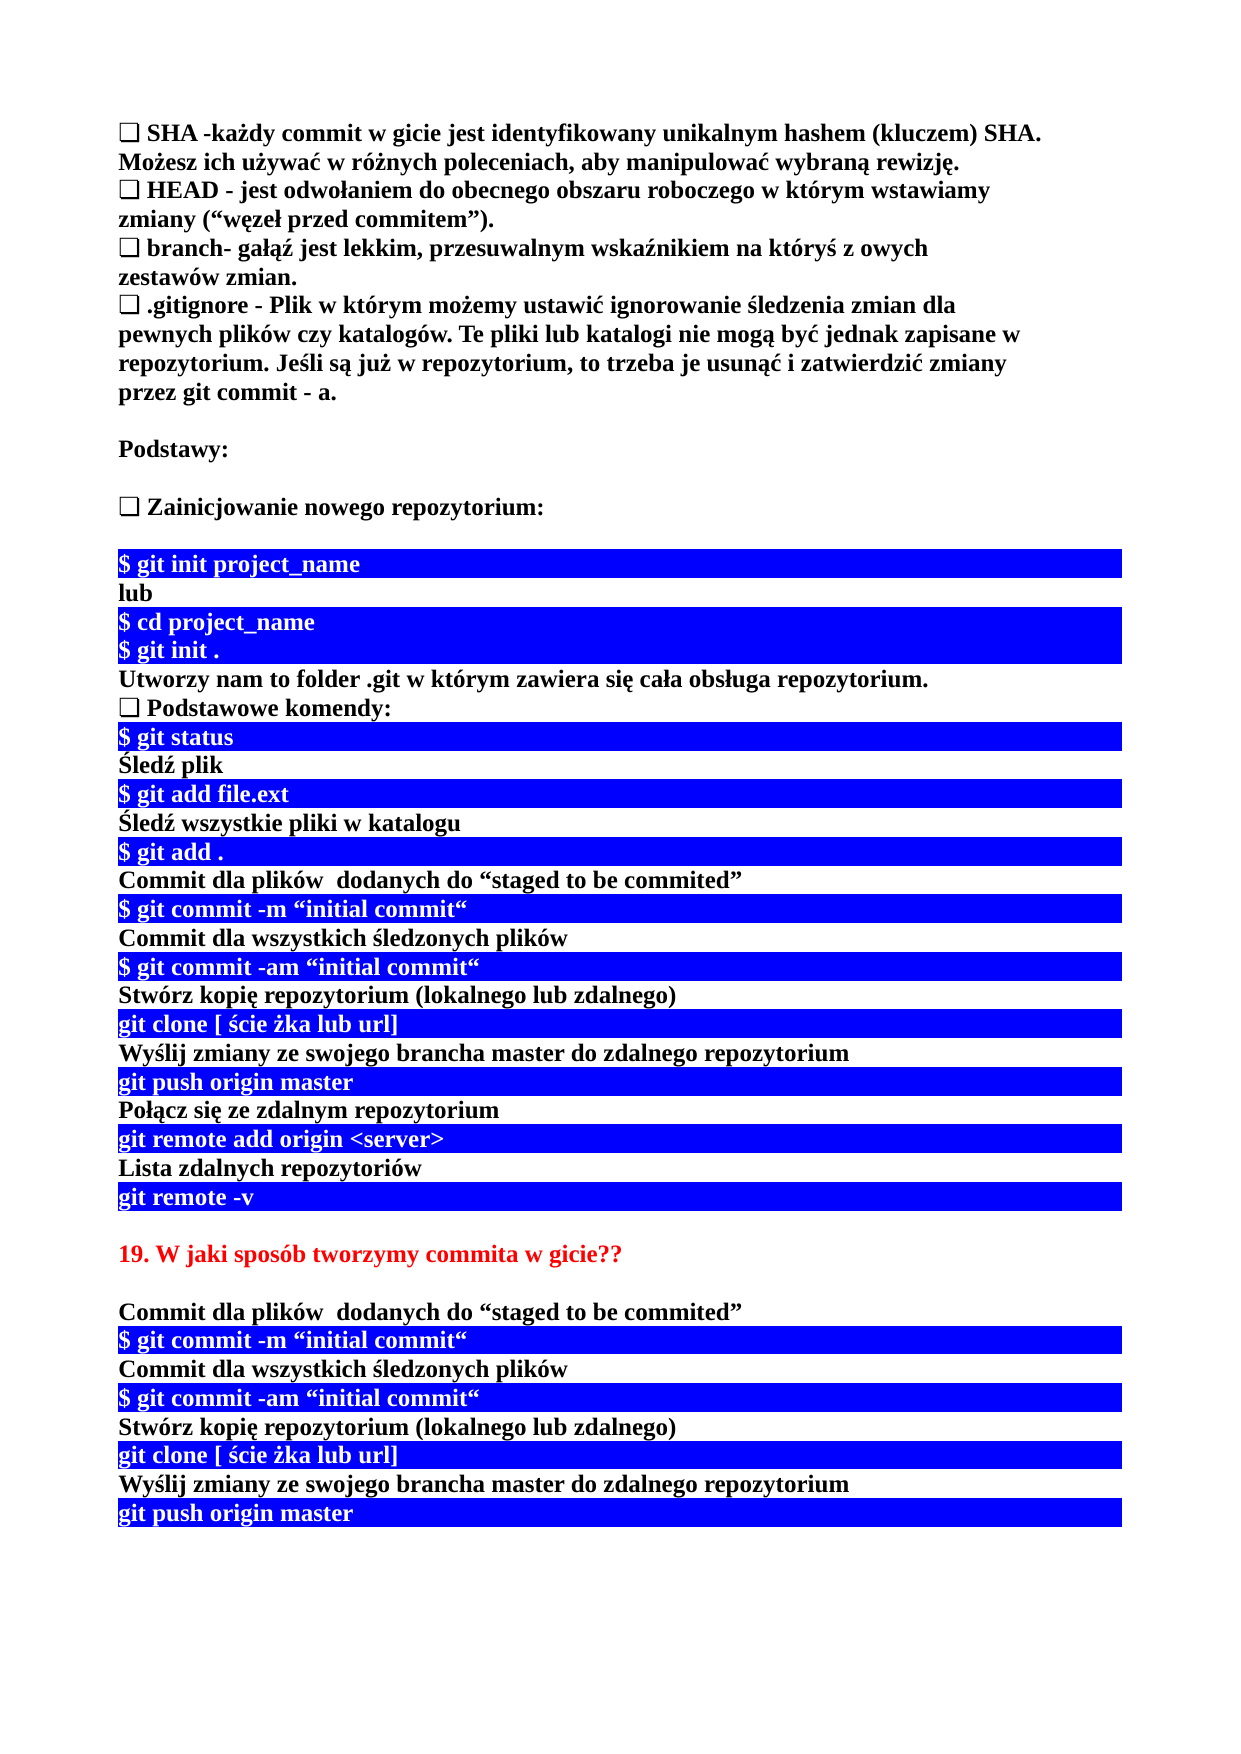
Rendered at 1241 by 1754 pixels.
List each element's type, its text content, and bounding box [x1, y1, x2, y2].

text Commit dla plików dodanych do “staged to be commited” [118, 1297, 1122, 1326]
text Utworzy nam to folder .git w którym zawiera się cała obsługa repozytorium. [118, 664, 1122, 693]
text Stwórz kopię repozytorium (lokalnego lub zdalnego) [118, 981, 1122, 1009]
text $ git init project_name [118, 549, 1122, 578]
text git remote add origin <server> [118, 1124, 1122, 1153]
text Commit dla wszystkich śledzonych plików [118, 923, 1122, 952]
text Podstawy: [118, 434, 1122, 463]
text $ git add . [118, 837, 1122, 866]
text $ git commit -am “initial commit“ [118, 1383, 1122, 1412]
text Śledź wszystkie pliki w katalogu [118, 808, 1122, 837]
text $ git add file.ext [118, 779, 1122, 808]
text Wyślij zmiany ze swojego brancha master do zdalnego repozytorium [118, 1038, 1122, 1067]
text zestawów zmian. [118, 262, 1122, 291]
text git clone [ ście żka lub url] [118, 1441, 1122, 1469]
text Stwórz kopię repozytorium (lokalnego lub zdalnego) [118, 1412, 1122, 1441]
text $ cd project_name [118, 607, 1122, 636]
text git remote -v [118, 1182, 1122, 1211]
text ❏ HEAD - jest odwołaniem do obecnego obszaru roboczego w którym wstawiamy [118, 176, 1122, 204]
text ❏ .gitignore - Plik w którym możemy ustawić ignorowanie śledzenia zmian dla [118, 291, 1122, 319]
text ❏ Zainicjowanie nowego repozytorium: [118, 492, 1122, 521]
text przez git commit - a. [118, 377, 1122, 406]
text $ git init . [118, 636, 1122, 664]
text git push origin master [118, 1067, 1122, 1096]
text Lista zdalnych repozytoriów [118, 1153, 1122, 1182]
text Połącz się ze zdalnym repozytorium [118, 1096, 1122, 1124]
text Commit dla wszystkich śledzonych plików [118, 1354, 1122, 1383]
text ❏ branch- gałąź jest lekkim, przesuwalnym wskaźnikiem na któryś z owych [118, 233, 1122, 262]
text ❏ SHA -każdy commit w gicie jest identyfikowany unikalnym hashem (kluczem) SHA. [118, 118, 1122, 147]
text Wyślij zmiany ze swojego brancha master do zdalnego repozytorium [118, 1469, 1122, 1498]
text git push origin master [118, 1498, 1122, 1527]
text repozytorium. Jeśli są już w repozytorium, to trzeba je usunąć i zatwierdzić zmiany [118, 348, 1122, 377]
text Możesz ich używać w różnych poleceniach, aby manipulować wybraną rewizję. [118, 147, 1122, 176]
text Commit dla plików dodanych do “staged to be commited” [118, 866, 1122, 894]
text lub [118, 578, 1122, 607]
text pewnych plików czy katalogów. Te pliki lub katalogi nie mogą być jednak zapisane w [118, 319, 1122, 348]
text Śledź plik [118, 751, 1122, 779]
text git clone [ ście żka lub url] [118, 1009, 1122, 1038]
text 19. W jaki sposób tworzymy commita w gicie?? [118, 1239, 1122, 1268]
text $ git status [118, 722, 1122, 751]
text $ git commit -am “initial commit“ [118, 952, 1122, 981]
text zmiany (“węzeł przed commitem”). [118, 204, 1122, 233]
text ❏ Podstawowe komendy: [118, 693, 1122, 722]
text $ git commit -m “initial commit“ [118, 894, 1122, 923]
text $ git commit -m “initial commit“ [118, 1326, 1122, 1354]
